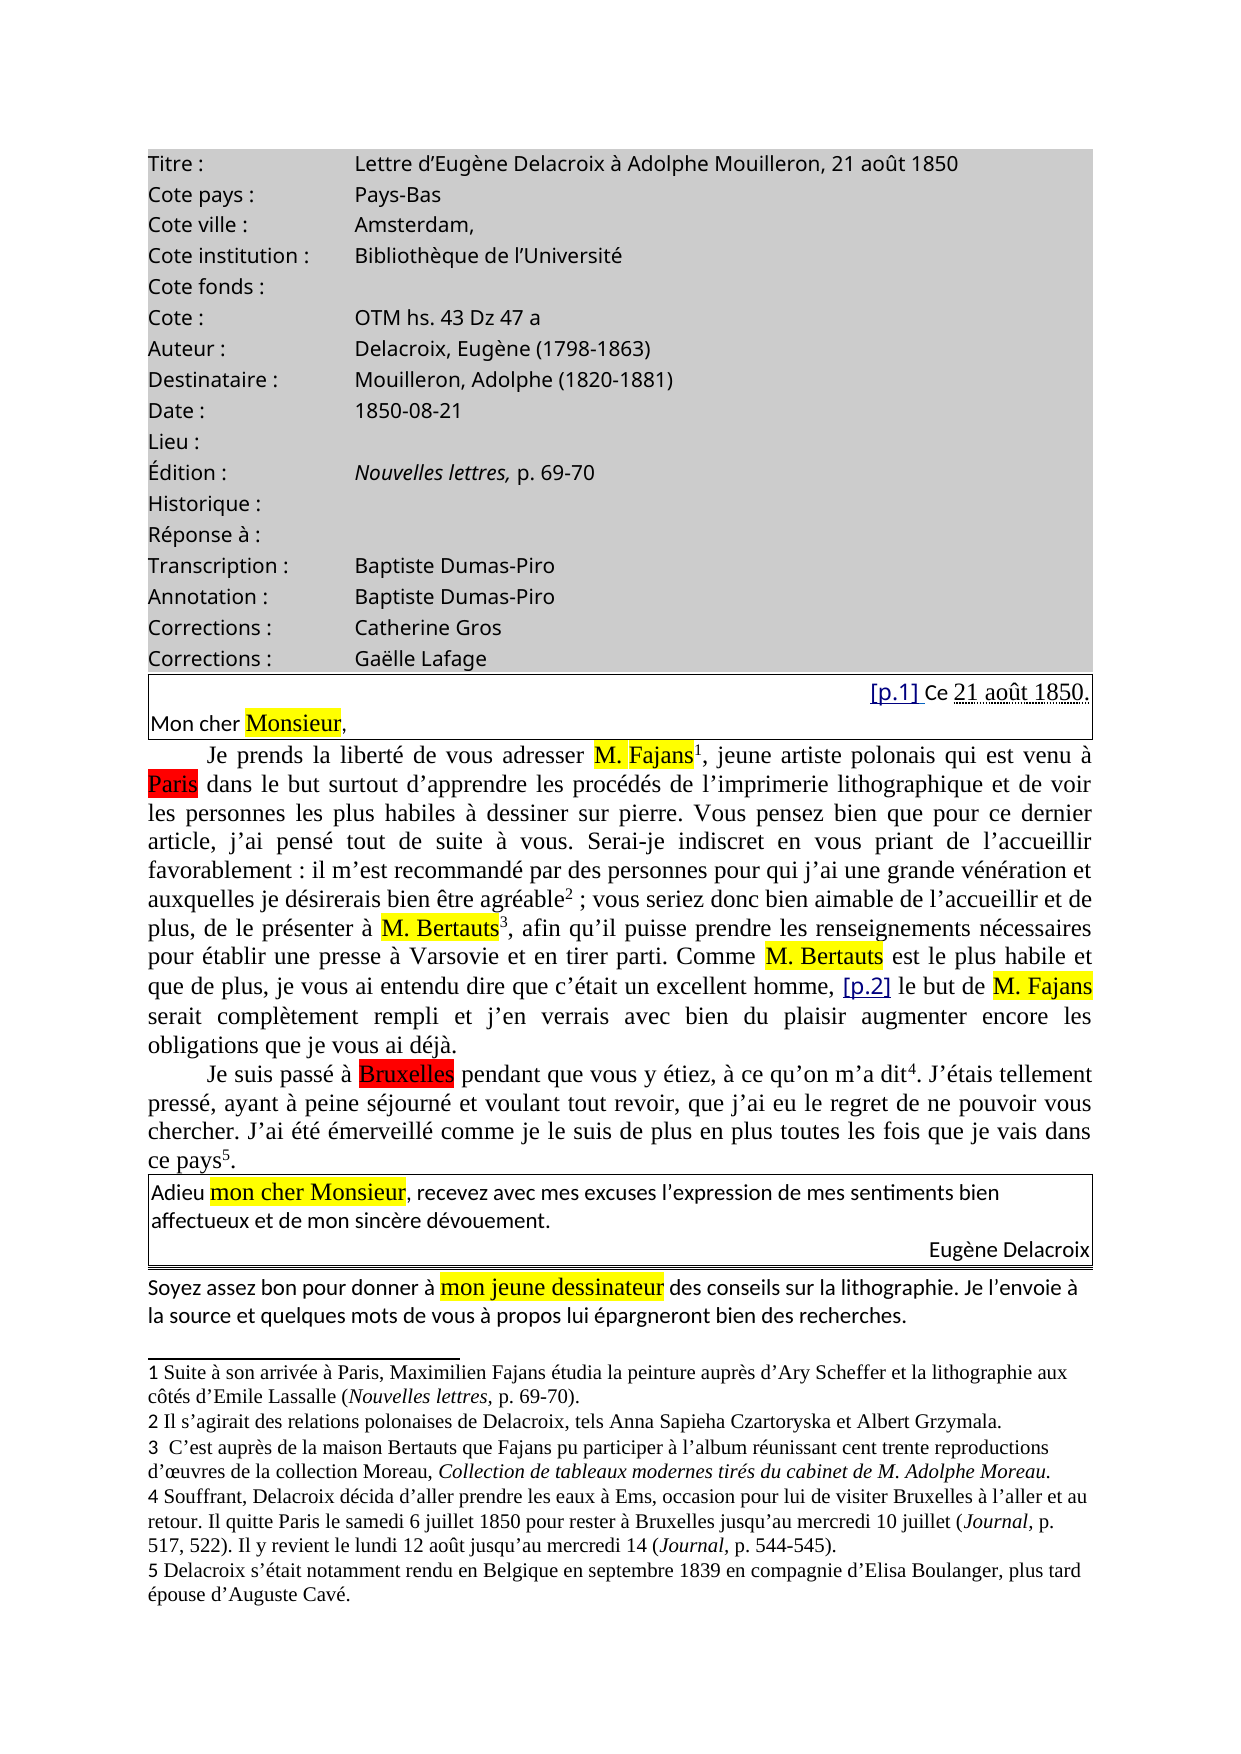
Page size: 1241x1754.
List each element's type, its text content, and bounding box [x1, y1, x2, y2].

text Adieu mon cher Monsieur, recevez avec mes excuses l’expression de mes sentiments bien affectueux et de mon sincère dévouement. [149, 1175, 1092, 1232]
text Corrections : Gaëlle Lafage [148, 644, 1093, 672]
text Titre : Lettre d’Eugène Delacroix à Adolphe Mouilleron, 21 août 1850 [148, 149, 1093, 177]
text Cote ville : Amsterdam, [148, 211, 1093, 239]
text Date : 1850-08-21 [148, 396, 1093, 425]
text Je prends la liberté de vous adresser M. Fajans, jeune artiste polonais qui est venu à Paris dans le but surtout d’apprendre les procédés de l’imprimerie lithographique et de voir les personnes les plus habiles à dessiner sur pierre. Vous pensez bien que pour ce dernier article, j’ai pensé tout de suite à vous. Serai-je indiscret en vous priant de l’accueillir favorablement : il m’est recommandé par des personnes pour qui j’ai une grande vénération et auxquelles je désirerais bien être agréable ; vous seriez donc bien aimable de l’accueillir et de plus, de le présenter à M. Bertauts, afin qu’il puisse prendre les renseignements nécessaires pour établir une presse à Varsovie et en tirer parti. Comme M. Bertauts est le plus habile et que de plus, je vous ai entendu dire que c’était un excellent homme, [p.2] le but de M. Fajans serait complètement rempli et j’en verrais avec bien du plaisir augmenter encore les obligations que je vous ai déjà. [148, 740, 1093, 1059]
text C’est auprès de la maison Bertauts que Fajans pu participer à l’album réunissant cent trente reproductions d’œuvres de la collection Moreau, Collection de tableaux modernes tirés du cabinet de M. Adolphe Moreau. [148, 1434, 1093, 1483]
text Souffrant, Delacroix décida d’aller prendre les eaux à Ems, occasion pour lui de visiter Bruxelles à l’aller et au retour. Il quitte Paris le samedi 6 juillet 1850 pour rester à Bruxelles jusqu’au mercredi 10 juillet (Journal, p. 517, 522). Il y revient le lundi 12 août jusqu’au mercredi 14 (Journal, p. 544-545). [148, 1483, 1093, 1557]
text Transcription : Baptiste Dumas-Piro [148, 551, 1093, 579]
text Réponse à : [148, 520, 1093, 548]
text Soyez assez bon pour donner à mon jeune dessinateur des conseils sur la lithographie. Je l’envoie à la source et quelques mots de vous à propos lui épargneront bien des recherches. [148, 1270, 1093, 1330]
text Corrections : Catherine Gros [148, 613, 1093, 641]
text Mon cher Monsieur, [149, 705, 1092, 739]
text Cote pays : Pays-Bas [148, 180, 1093, 208]
text Lieu : [148, 427, 1093, 456]
text Annotation : Baptiste Dumas-Piro [148, 582, 1093, 610]
text Auteur : Delacroix, Eugène (1798-1863) [148, 334, 1093, 363]
text Suite à son arrivée à Paris, Maximilien Fajans étudia la peinture auprès d’Ary Scheffer et la lithographie aux côtés d’Emile Lassalle (Nouvelles lettres, p. 69-70). [148, 1359, 1093, 1408]
text Destinataire : Mouilleron, Adolphe (1820-1881) [148, 365, 1093, 394]
text Delacroix s’était notamment rendu en Belgique en septembre 1839 en compagnie d’Elisa Boulanger, plus tard épouse d’Auguste Cavé. [148, 1557, 1093, 1606]
text Je suis passé à Bruxelles pendant que vous y étiez, à ce qu’on m’a dit. J’étais tellement pressé, ayant à peine séjourné et voulant tout revoir, que j’ai eu le regret de ne pouvoir vous chercher. J’ai été émerveillé comme je le suis de plus en plus toutes les fois que je vais dans ce pays. [148, 1059, 1093, 1174]
text [p.1] Ce 21 août 1850. [149, 675, 1092, 705]
text Cote institution : Bibliothèque de l’Université [148, 242, 1093, 270]
text Eugène Delacroix [149, 1232, 1092, 1265]
text Il s’agirait des relations polonaises de Delacroix, tels Anna Sapieha Czartoryska et Albert Grzymala. [148, 1408, 1093, 1434]
text Cote fonds : [148, 272, 1093, 301]
text Historique : [148, 489, 1093, 517]
text Édition : Nouvelles lettres, p. 69-70 [148, 458, 1093, 487]
text Cote : OTM hs. 43 Dz 47 a [148, 303, 1093, 332]
